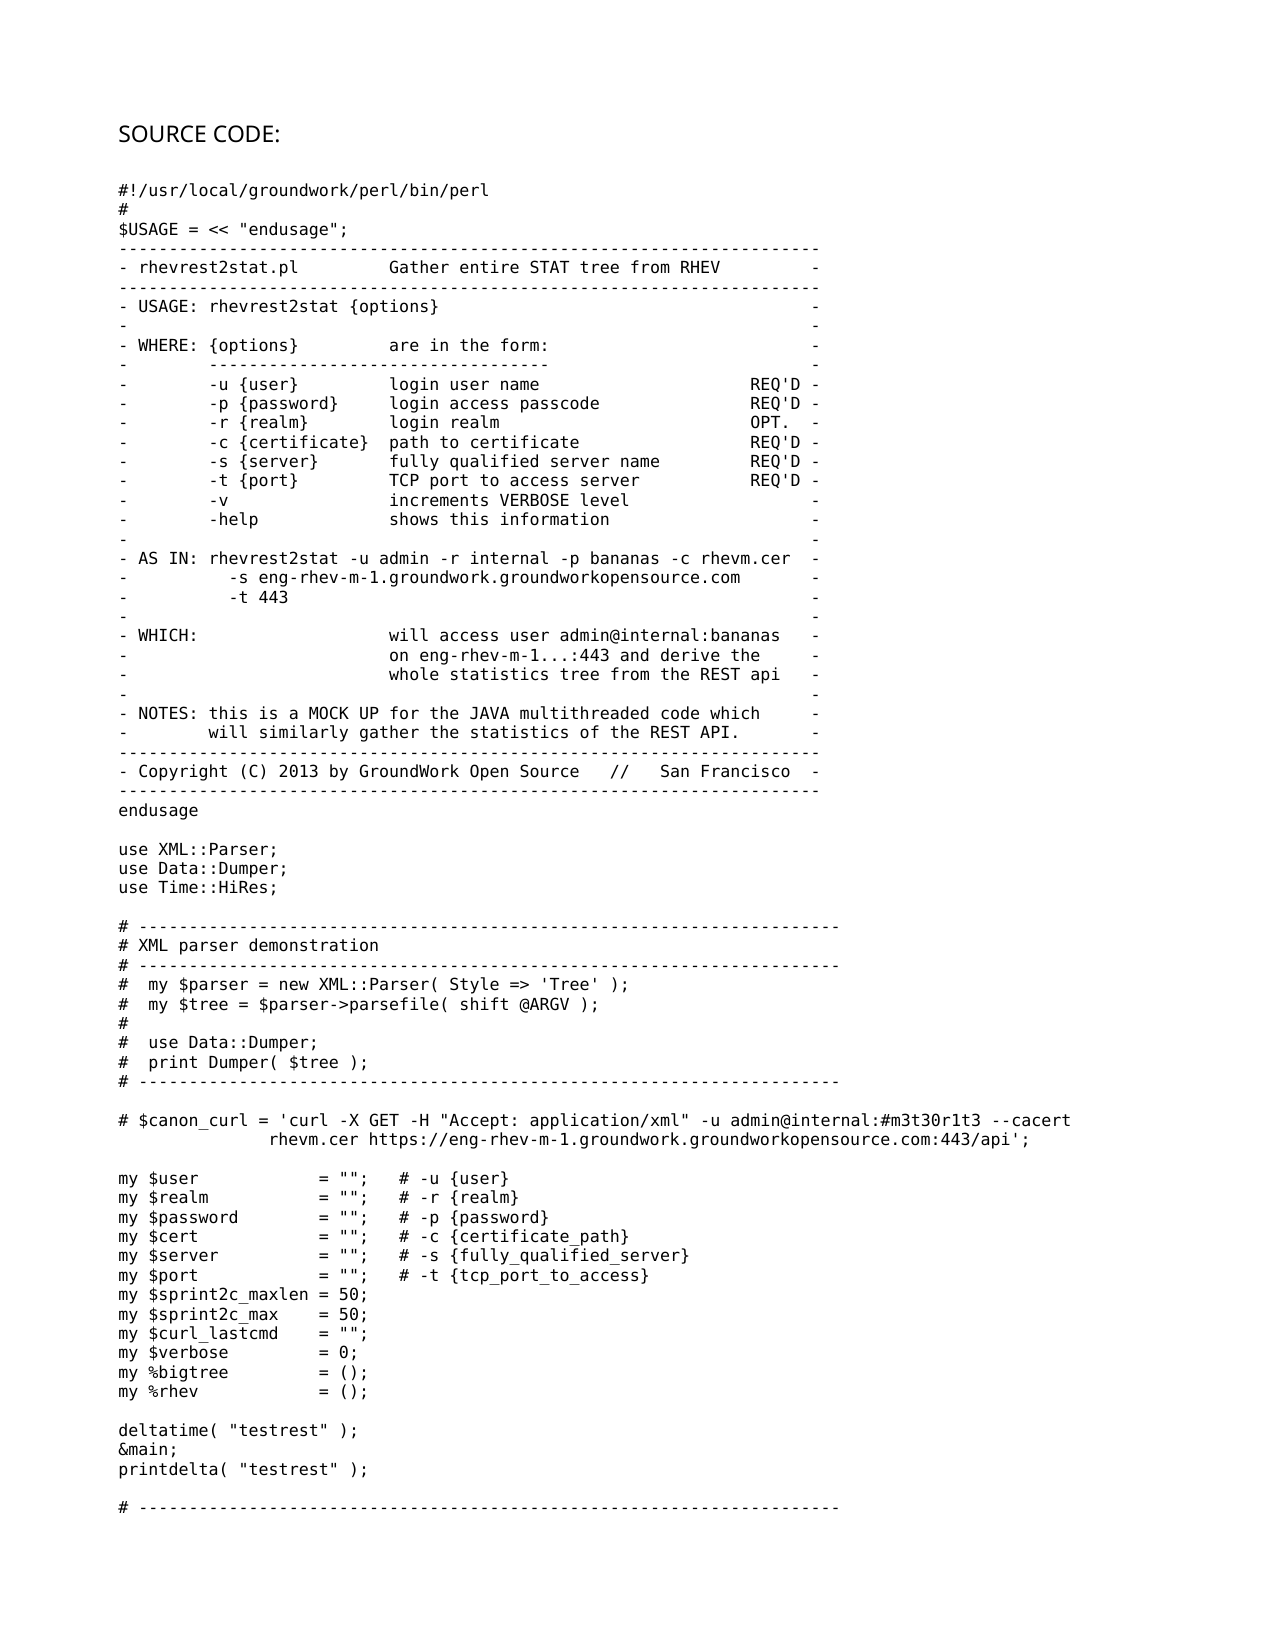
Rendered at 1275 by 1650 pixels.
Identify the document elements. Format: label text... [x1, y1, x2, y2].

text my $sprint2c_max = 50; [118, 1304, 1157, 1324]
text - -help shows this information - [118, 510, 1157, 529]
text my $sprint2c_maxlen = 50; [118, 1285, 1157, 1304]
text # $canon_curl = 'curl -X GET -H "Accept: application/xml" -u admin@internal:#m3t30r1t3 --cacert rhevm.cer https://eng-rhev-m-1.groundwork.groundworkopensource.com:443/api'; [118, 1111, 1157, 1149]
text printdelta( "testrest" ); [118, 1459, 1157, 1479]
text - -p {password} login access passcode REQ'D - [118, 394, 1157, 413]
text # use Data::Dumper; [118, 1033, 1157, 1052]
text # my $parser = new XML::Parser( Style => 'Tree' ); [118, 975, 1157, 994]
text ---------------------------------------------------------------------- [118, 742, 1157, 762]
text my $server = ""; # -s {fully_qualified_server} [118, 1246, 1157, 1266]
text my $verbose = 0; [118, 1343, 1157, 1362]
text - WHERE: {options} are in the form: - [118, 336, 1157, 355]
text my $curl_lastcmd = ""; [118, 1324, 1157, 1343]
text # print Dumper( $tree ); [118, 1052, 1157, 1072]
text # XML parser demonstration [118, 936, 1157, 956]
text my $password = ""; # -p {password} [118, 1207, 1157, 1227]
text # [118, 200, 1157, 219]
text - on eng-rhev-m-1...:443 and derive the - [118, 646, 1157, 665]
text - - [118, 684, 1157, 704]
text deltatime( "testrest" ); [118, 1421, 1157, 1440]
text # ---------------------------------------------------------------------- [118, 1498, 1157, 1517]
text SOURCE CODE: [118, 118, 1157, 149]
text my $user = ""; # -u {user} [118, 1169, 1157, 1188]
text - -s eng-rhev-m-1.groundwork.groundworkopensource.com - [118, 568, 1157, 587]
text # ---------------------------------------------------------------------- [118, 956, 1157, 975]
text - -t 443 - [118, 587, 1157, 607]
text my %rhev = (); [118, 1382, 1157, 1401]
text ---------------------------------------------------------------------- [118, 277, 1157, 297]
text # my $tree = $parser->parsefile( shift @ARGV ); [118, 994, 1157, 1014]
text - USAGE: rhevrest2stat {options} - [118, 297, 1157, 316]
text endusage [118, 801, 1157, 820]
text - -t {port} TCP port to access server REQ'D - [118, 471, 1157, 491]
text - Copyright (C) 2013 by GroundWork Open Source // San Francisco - [118, 762, 1157, 781]
text my $realm = ""; # -r {realm} [118, 1188, 1157, 1207]
text - will similarly gather the statistics of the REST API. - [118, 723, 1157, 742]
text - NOTES: this is a MOCK UP for the JAVA multithreaded code which - [118, 704, 1157, 723]
text &main; [118, 1440, 1157, 1459]
text - -s {server} fully qualified server name REQ'D - [118, 452, 1157, 471]
text - whole statistics tree from the REST api - [118, 665, 1157, 684]
text $USAGE = << "endusage"; [118, 219, 1157, 239]
text my $port = ""; # -t {tcp_port_to_access} [118, 1266, 1157, 1285]
text # ---------------------------------------------------------------------- [118, 1072, 1157, 1091]
text - - [118, 607, 1157, 626]
text - WHICH: will access user admin@internal:bananas - [118, 626, 1157, 646]
text - -v increments VERBOSE level - [118, 491, 1157, 510]
text use Data::Dumper; [118, 859, 1157, 878]
text - -u {user} login user name REQ'D - [118, 374, 1157, 394]
text use Time::HiRes; [118, 878, 1157, 897]
text #!/usr/local/groundwork/perl/bin/perl [118, 181, 1157, 200]
text use XML::Parser; [118, 839, 1157, 859]
text - - [118, 529, 1157, 549]
text my $cert = ""; # -c {certificate_path} [118, 1227, 1157, 1246]
text - -r {realm} login realm OPT. - [118, 413, 1157, 432]
text - -c {certificate} path to certificate REQ'D - [118, 432, 1157, 452]
text my %bigtree = (); [118, 1362, 1157, 1382]
text ---------------------------------------------------------------------- [118, 239, 1157, 258]
text - ---------------------------------- - [118, 355, 1157, 374]
text - - [118, 316, 1157, 336]
text - rhevrest2stat.pl Gather entire STAT tree from RHEV - [118, 258, 1157, 277]
text # [118, 1014, 1157, 1033]
text - AS IN: rhevrest2stat -u admin -r internal -p bananas -c rhevm.cer - [118, 549, 1157, 568]
text ---------------------------------------------------------------------- [118, 781, 1157, 801]
text # ---------------------------------------------------------------------- [118, 917, 1157, 936]
